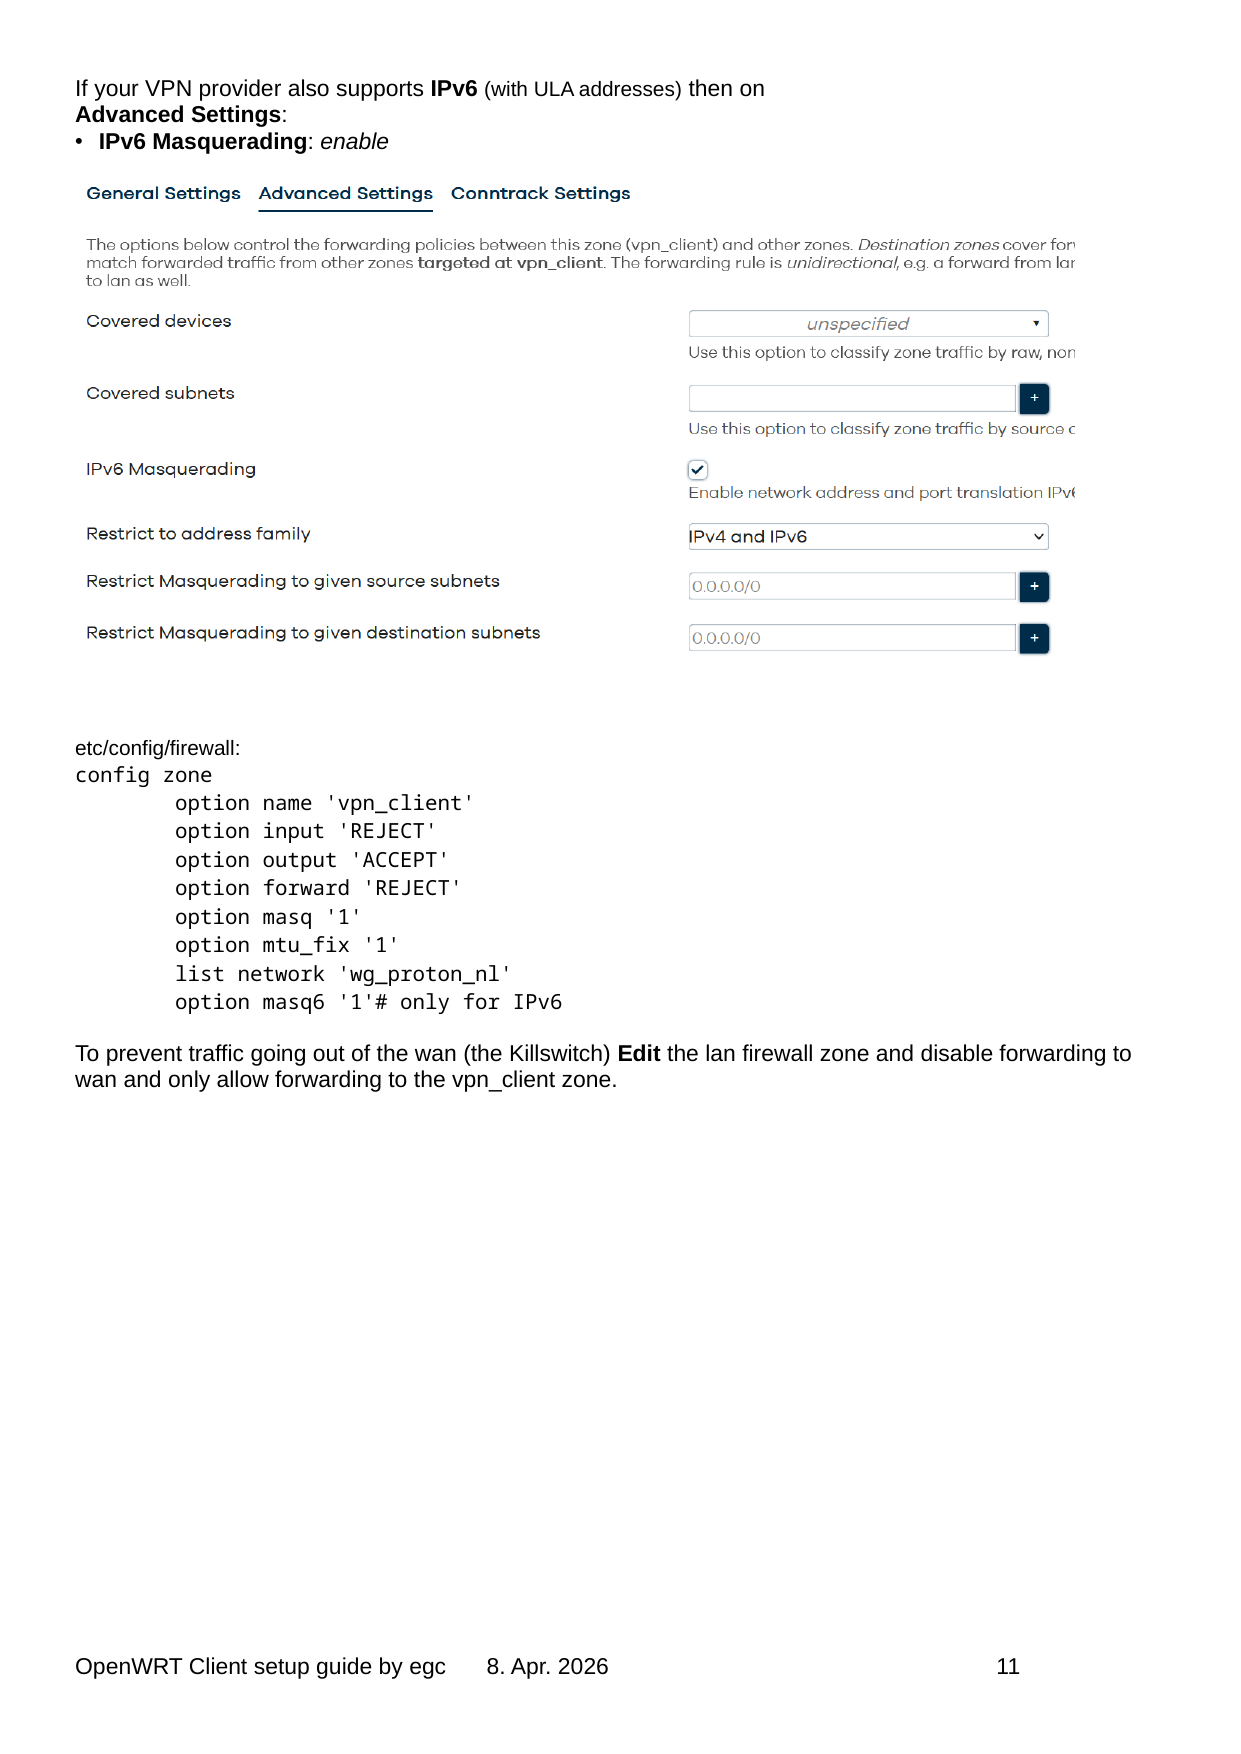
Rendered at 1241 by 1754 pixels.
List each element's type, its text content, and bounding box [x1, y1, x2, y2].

text etc/config/firewall: [75, 736, 1165, 760]
picture [81, 180, 1075, 663]
text If your VPN provider also supports IPv6 (with ULA addresses) then on Advanced Settings: [75, 75, 1165, 128]
text option input 'REJECT' [75, 817, 1165, 845]
text option masq6 '1'# only for IPv6 [75, 987, 1165, 1016]
text option output 'ACCEPT' [75, 845, 1165, 873]
text option forward 'REJECT' [75, 873, 1165, 902]
text To prevent traffic going out of the wan (the Killswitch) Edit the lan firewall zone and disable forwarding to wan and only allow forwarding to the vpn_client zone. [75, 1039, 1165, 1092]
text option name 'vpn_client' [75, 788, 1165, 817]
text config zone [75, 760, 1165, 788]
text option mtu_fix '1' [75, 930, 1165, 959]
text option masq '1' [75, 902, 1165, 930]
list IPv6 Masquerading: enable [75, 128, 1165, 154]
text list network 'wg_proton_nl' [75, 959, 1165, 987]
